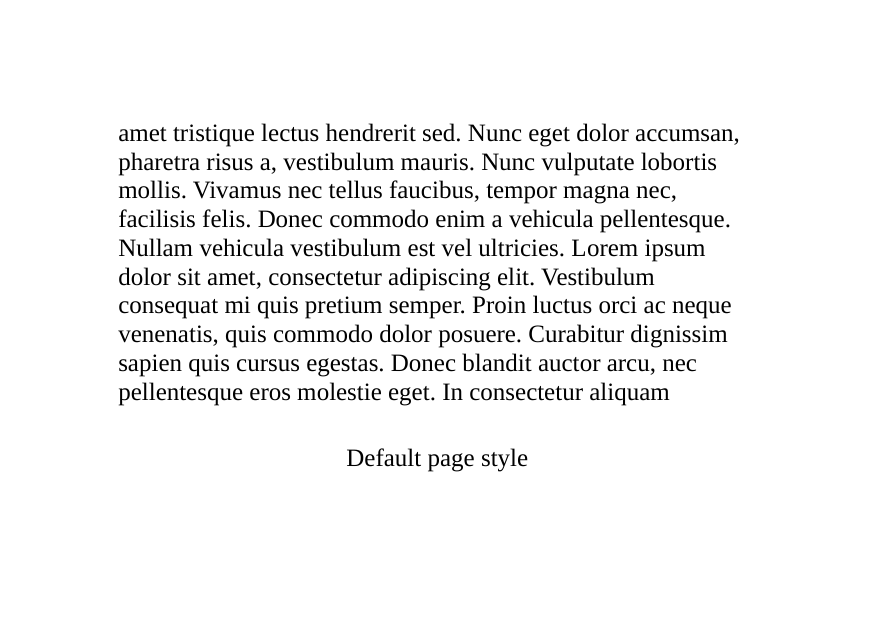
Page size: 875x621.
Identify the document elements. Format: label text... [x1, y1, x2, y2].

text amet tristique lectus hendrerit sed. Nunc eget dolor accumsan, pharetra risus a, vestibulum mauris. Nunc vulputate lobortis mollis. Vivamus nec tellus faucibus, tempor magna nec, facilisis felis. Donec commodo enim a vehicula pellentesque. Nullam vehicula vestibulum est vel ultricies. Lorem ipsum dolor sit amet, consectetur adipiscing elit. Vestibulum consequat mi quis pretium semper. Proin luctus orci ac neque venenatis, quis commodo dolor posuere. Curabitur dignissim sapien quis cursus egestas. Donec blandit auctor arcu, nec pellentesque eros molestie eget. In consectetur aliquam [118, 118, 756, 406]
